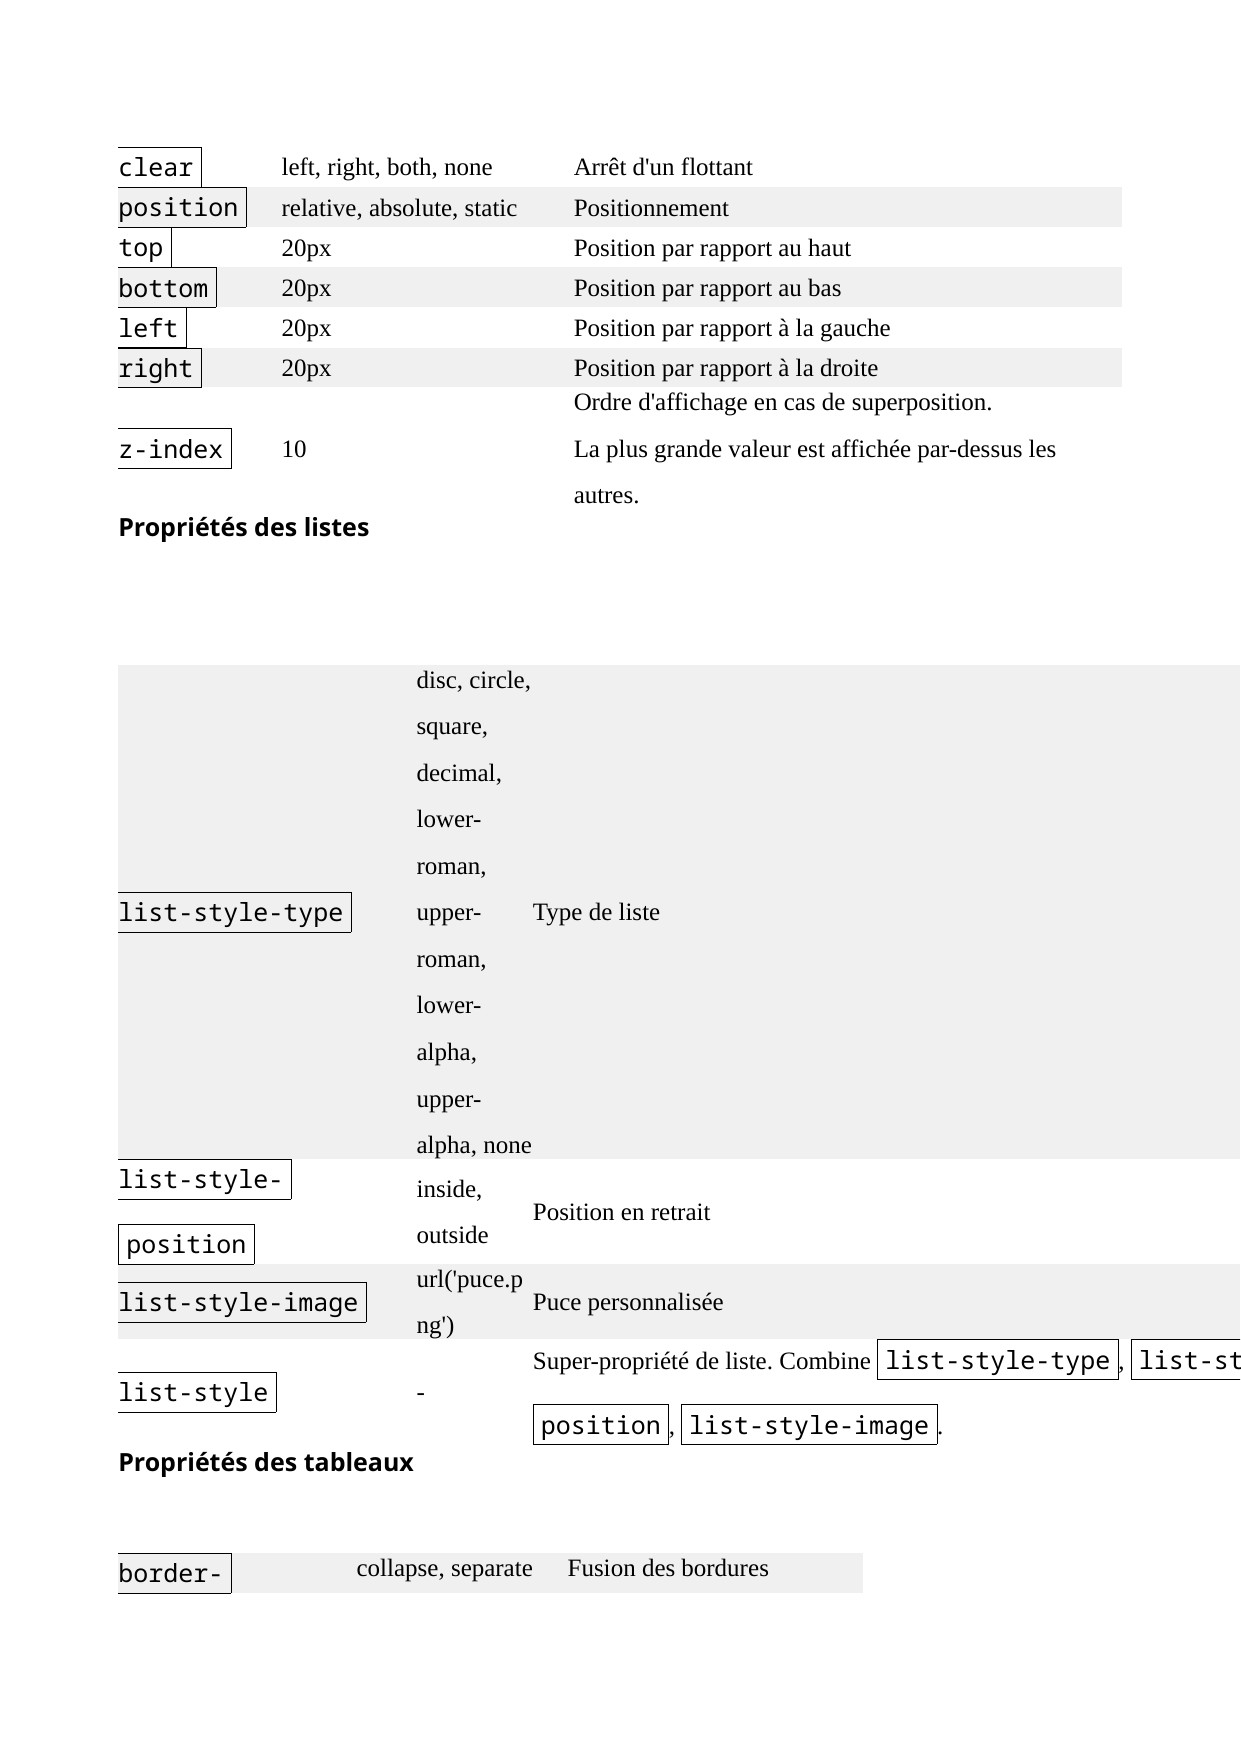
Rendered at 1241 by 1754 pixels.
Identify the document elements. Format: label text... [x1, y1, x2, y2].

table_cell Super-propriété de liste. Combine list-style-type, list-style-position, list-style-image. [533, 1339, 1240, 1444]
table_cell 20px [281, 227, 573, 267]
table_cell Position par rapport au bas [574, 267, 1122, 307]
subtitle Propriétés des tableaux [118, 1444, 1122, 1478]
table_cell relative, absolute, static [281, 187, 573, 227]
table_cell left [118, 308, 186, 347]
table_header Propriété [118, 1524, 356, 1553]
table_cell Arrêt d'un flottant [574, 147, 1122, 187]
table_cell list-style [118, 1339, 416, 1444]
table_cell url('puce.png') [416, 1264, 533, 1339]
table_cell list-style-type [118, 665, 416, 1159]
table_cell Ordre d'affichage en cas de superposition. La plus grande valeur est affichée par-dessus les autres. [574, 388, 1122, 509]
table_cell list-style-image [118, 1264, 416, 1339]
table_cell collapse, separate [356, 1553, 567, 1593]
subtitle Propriétés des listes [118, 509, 1122, 543]
table_cell Fusion des bordures [568, 1553, 863, 1593]
table_header Description [574, 118, 1122, 147]
table_cell Puce personnalisée [533, 1264, 1240, 1339]
table_cell [232, 1553, 356, 1593]
table_header Valeurs (exemples) [416, 589, 533, 665]
table_header Propriété [118, 589, 416, 665]
table_cell [202, 147, 281, 187]
table_cell [217, 267, 281, 307]
table_header Description [568, 1524, 863, 1553]
table_cell Super-propriété de liste. Combine list-style-type, list-style-position, list-style-image. [534, 1405, 668, 1444]
table_cell inside, outside [416, 1159, 533, 1264]
table_cell left, right, both, none [281, 147, 573, 187]
table_cell position [118, 188, 246, 227]
table_cell 20px [281, 267, 573, 307]
table_cell [172, 227, 281, 267]
table_cell Position par rapport à la gauche [574, 307, 1122, 347]
table_cell Super-propriété de liste. Combine list-style-type, list-style-position, list-style-image. [878, 1340, 1118, 1379]
table_header Valeurs (exemples) [356, 1524, 567, 1553]
table_cell 20px [281, 348, 573, 387]
table_cell Super-propriété de liste. Combine list-style-type, list-style-position, list-style-image. [682, 1405, 937, 1444]
table_cell clear [118, 148, 201, 187]
table_cell Positionnement [574, 187, 1122, 227]
table_cell top [118, 228, 171, 267]
table_cell Position par rapport à la droite [574, 348, 1122, 387]
table_cell 20px [281, 307, 573, 347]
table_header Propriété [118, 118, 281, 147]
table_cell 10 [281, 388, 573, 509]
table_cell - [416, 1339, 533, 1444]
table_cell disc, circle, square, decimal, lower-roman, upper-roman, lower-alpha, upper-alpha, none [416, 665, 533, 1159]
table_header Description [533, 589, 1240, 665]
table_cell Position en retrait [533, 1159, 1240, 1264]
table_cell Position par rapport au haut [574, 227, 1122, 267]
table_cell border- [118, 1554, 231, 1593]
table_cell [247, 187, 281, 227]
table_cell bottom [118, 268, 216, 307]
table_cell Super-propriété de liste. Combine list-style-type, list-style-position, list-style-image. [1132, 1340, 1240, 1379]
table_cell z-index [118, 388, 281, 509]
table_cell Type de liste [533, 665, 1240, 1159]
table_cell right [118, 349, 201, 387]
table_cell [202, 348, 281, 387]
table_header Valeurs (exemples) [281, 118, 573, 147]
table_cell [187, 307, 281, 347]
table_cell list-style-position [118, 1159, 416, 1264]
